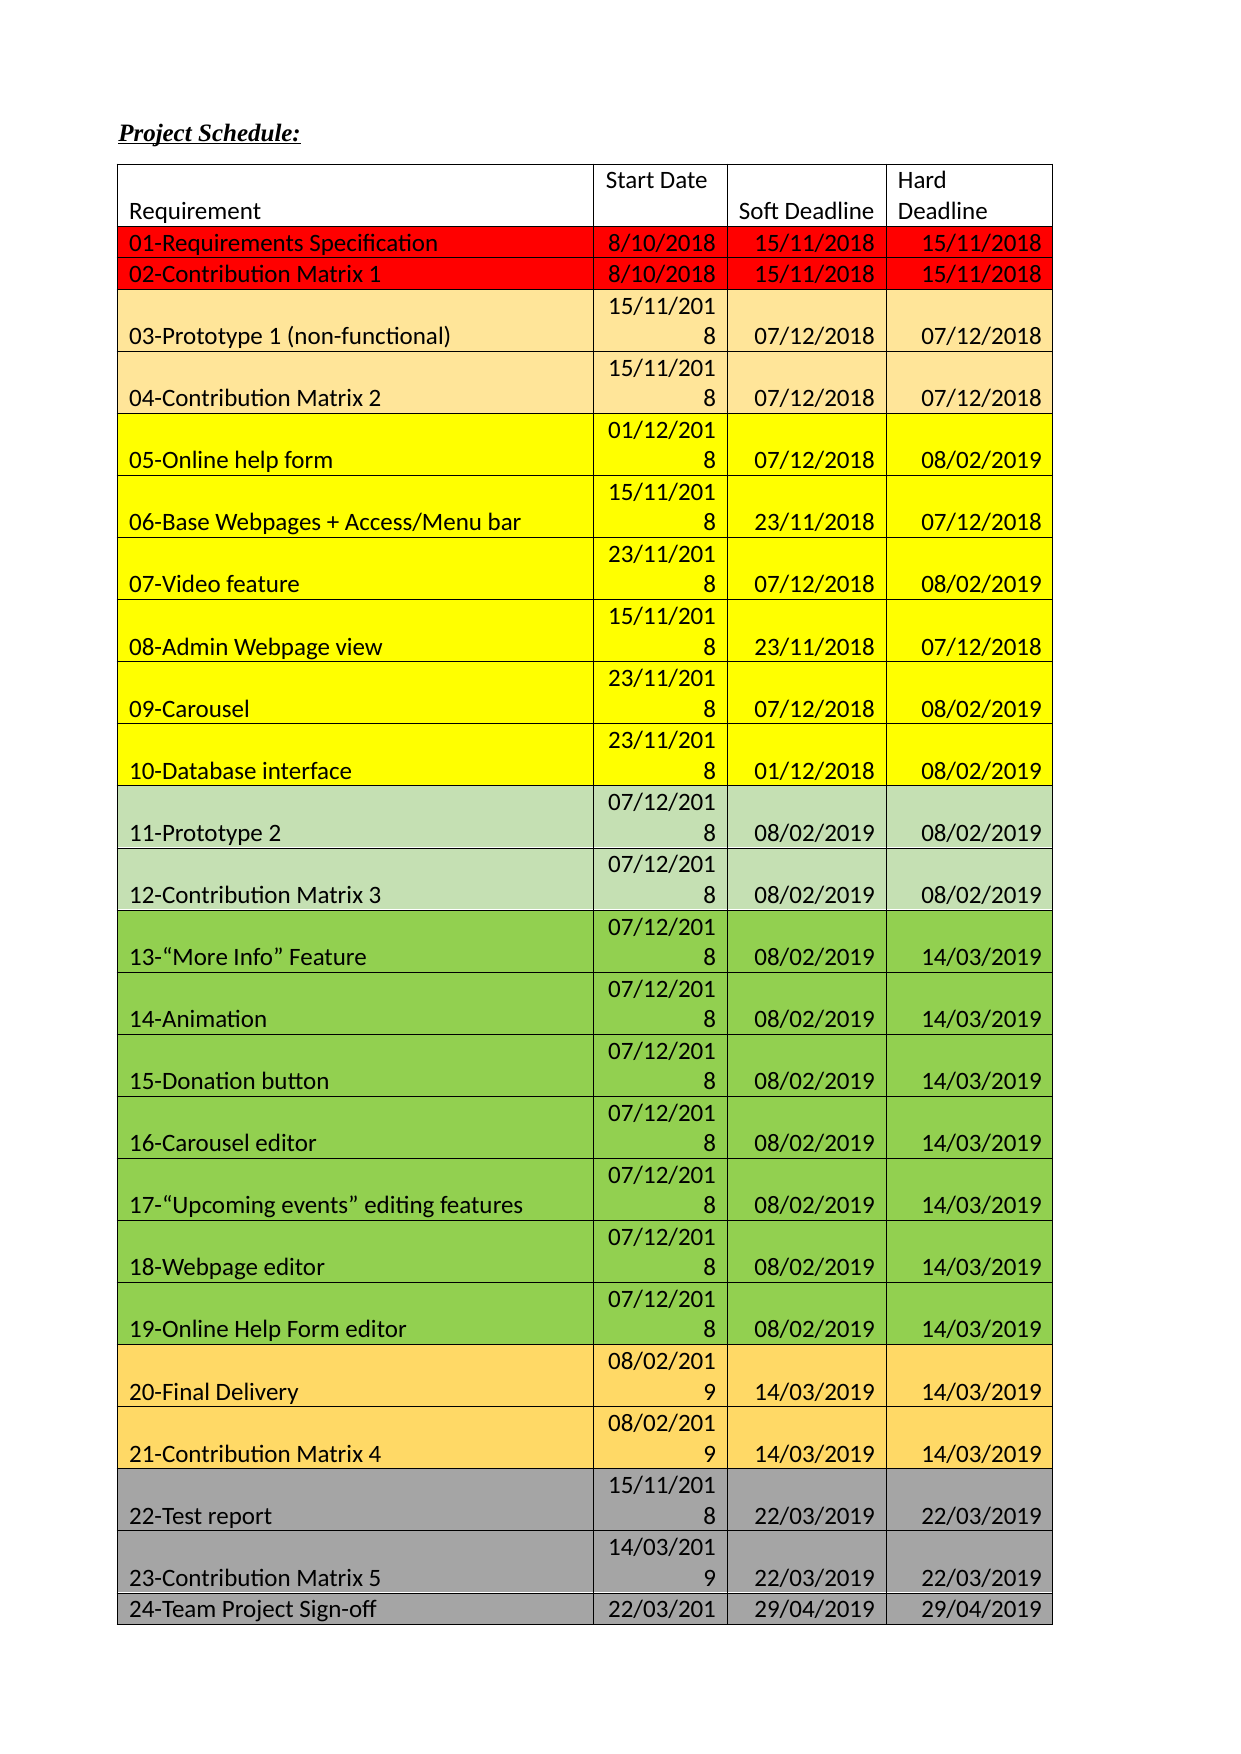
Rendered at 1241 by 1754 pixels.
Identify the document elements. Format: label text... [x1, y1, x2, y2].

table_cell 23/11/2018 [594, 662, 727, 723]
table_cell 01-Requirements Specification [118, 227, 593, 257]
table_cell 15/11/2018 [594, 290, 727, 351]
table_cell 14/03/2019 [887, 1407, 1052, 1468]
table_cell 22/03/2019 [887, 1531, 1052, 1592]
table_cell 13-“More Info” Feature [118, 911, 593, 972]
table_cell 08/02/2019 [728, 1283, 886, 1344]
table_cell 07/12/2018 [594, 849, 727, 909]
table_cell 07-Video feature [118, 538, 593, 599]
table_cell 22/03/2019 [887, 1469, 1052, 1530]
table_cell 08/02/2019 [728, 1097, 886, 1158]
table_cell 08/02/2019 [887, 414, 1052, 475]
table_cell 10-Database interface [118, 724, 593, 785]
table_cell 23/11/2018 [728, 476, 886, 537]
table_cell 15/11/2018 [594, 600, 727, 661]
table_cell 23/11/2018 [728, 600, 886, 661]
table_cell 14/03/2019 [887, 973, 1052, 1034]
table_cell 24-Team Project Sign-off [118, 1594, 593, 1624]
table_cell 12-Contribution Matrix 3 [118, 849, 593, 909]
table_cell 07/12/2018 [594, 911, 727, 972]
table_cell 11-Prototype 2 [118, 786, 593, 847]
table_cell 08/02/2019 [728, 1221, 886, 1282]
table_cell 22/03/2019 [728, 1469, 886, 1530]
table_cell 15/11/2018 [594, 352, 727, 413]
table_cell 07/12/2018 [887, 290, 1052, 351]
table_cell 22/03/2019 [728, 1531, 886, 1592]
table_cell 03-Prototype 1 (non-functional) [118, 290, 593, 351]
table_cell 07/12/2018 [728, 290, 886, 351]
table_cell 02-Contribution Matrix 1 [118, 258, 593, 289]
table_header Hard Deadline [887, 165, 1052, 226]
table_cell 07/12/2018 [887, 476, 1052, 537]
table_cell 08/02/2019 [728, 1159, 886, 1220]
table_cell 23/11/2018 [594, 724, 727, 785]
table_cell 06-Base Webpages + Access/Menu bar [118, 476, 593, 537]
table_cell 04-Contribution Matrix 2 [118, 352, 593, 413]
table_cell 8/10/2018 [594, 227, 727, 257]
table_cell 21-Contribution Matrix 4 [118, 1407, 593, 1468]
table_cell 22/03/201 [594, 1594, 727, 1624]
table_cell 15-Donation button [118, 1035, 593, 1096]
table_cell 08/02/2019 [887, 786, 1052, 847]
table_cell 14/03/2019 [887, 1159, 1052, 1220]
table_cell 20-Final Delivery [118, 1345, 593, 1406]
table_cell 19-Online Help Form editor [118, 1283, 593, 1344]
table_header Requirement [118, 165, 593, 226]
table_cell 07/12/2018 [887, 352, 1052, 413]
table_cell 14-Animation [118, 973, 593, 1034]
table_cell 29/04/2019 [728, 1594, 886, 1624]
table_cell 07/12/2018 [594, 1159, 727, 1220]
table_cell 14/03/2019 [887, 911, 1052, 972]
table_cell 07/12/2018 [728, 352, 886, 413]
table_cell 08/02/2019 [728, 1035, 886, 1096]
table_cell 01/12/2018 [728, 724, 886, 785]
table_cell 23/11/2018 [594, 538, 727, 599]
table_cell 01/12/2018 [594, 414, 727, 475]
table_cell 07/12/2018 [887, 600, 1052, 661]
table_cell 08/02/2019 [728, 973, 886, 1034]
table_cell 07/12/2018 [594, 1035, 727, 1096]
table_cell 14/03/2019 [887, 1221, 1052, 1282]
table_cell 07/12/2018 [728, 538, 886, 599]
table_cell 08/02/2019 [887, 538, 1052, 599]
table_cell 14/03/2019 [887, 1035, 1052, 1096]
table_cell 14/03/2019 [887, 1097, 1052, 1158]
table_header Start Date [594, 165, 727, 226]
table_cell 05-Online help form [118, 414, 593, 475]
list Project Schedule: [118, 118, 1122, 147]
table_cell 07/12/2018 [594, 1283, 727, 1344]
table_cell 14/03/2019 [887, 1283, 1052, 1344]
table_cell 18-Webpage editor [118, 1221, 593, 1282]
table_cell 16-Carousel editor [118, 1097, 593, 1158]
table_cell 08/02/2019 [887, 662, 1052, 723]
table_cell 15/11/2018 [887, 258, 1052, 289]
table_cell 15/11/2018 [728, 227, 886, 257]
table_cell 15/11/2018 [594, 476, 727, 537]
table_cell 08/02/2019 [887, 849, 1052, 909]
table_cell 07/12/2018 [594, 1221, 727, 1282]
table_cell 23-Contribution Matrix 5 [118, 1531, 593, 1592]
table_cell 22-Test report [118, 1469, 593, 1530]
table_cell 15/11/2018 [728, 258, 886, 289]
table_cell 07/12/2018 [728, 414, 886, 475]
table_cell 07/12/2018 [728, 662, 886, 723]
table_cell 08/02/2019 [887, 724, 1052, 785]
table_cell 15/11/2018 [887, 227, 1052, 257]
table_cell 14/03/2019 [728, 1407, 886, 1468]
table_cell 07/12/2018 [594, 786, 727, 847]
table_cell 29/04/2019 [887, 1594, 1052, 1624]
table_cell 14/03/2019 [594, 1531, 727, 1592]
table_cell 14/03/2019 [887, 1345, 1052, 1406]
table_cell 08/02/2019 [728, 849, 886, 909]
table_cell 08/02/2019 [594, 1407, 727, 1468]
table_cell 8/10/2018 [594, 258, 727, 289]
table_cell 07/12/2018 [594, 1097, 727, 1158]
table_cell 08/02/2019 [728, 786, 886, 847]
table_cell 14/03/2019 [728, 1345, 886, 1406]
table_cell 17-“Upcoming events” editing features [118, 1159, 593, 1220]
table_cell 07/12/2018 [594, 973, 727, 1034]
table_cell 08-Admin Webpage view [118, 600, 593, 661]
table_header Soft Deadline [728, 165, 886, 226]
table_cell 08/02/2019 [594, 1345, 727, 1406]
table_cell 08/02/2019 [728, 911, 886, 972]
table_cell 15/11/2018 [594, 1469, 727, 1530]
table_cell 09-Carousel [118, 662, 593, 723]
